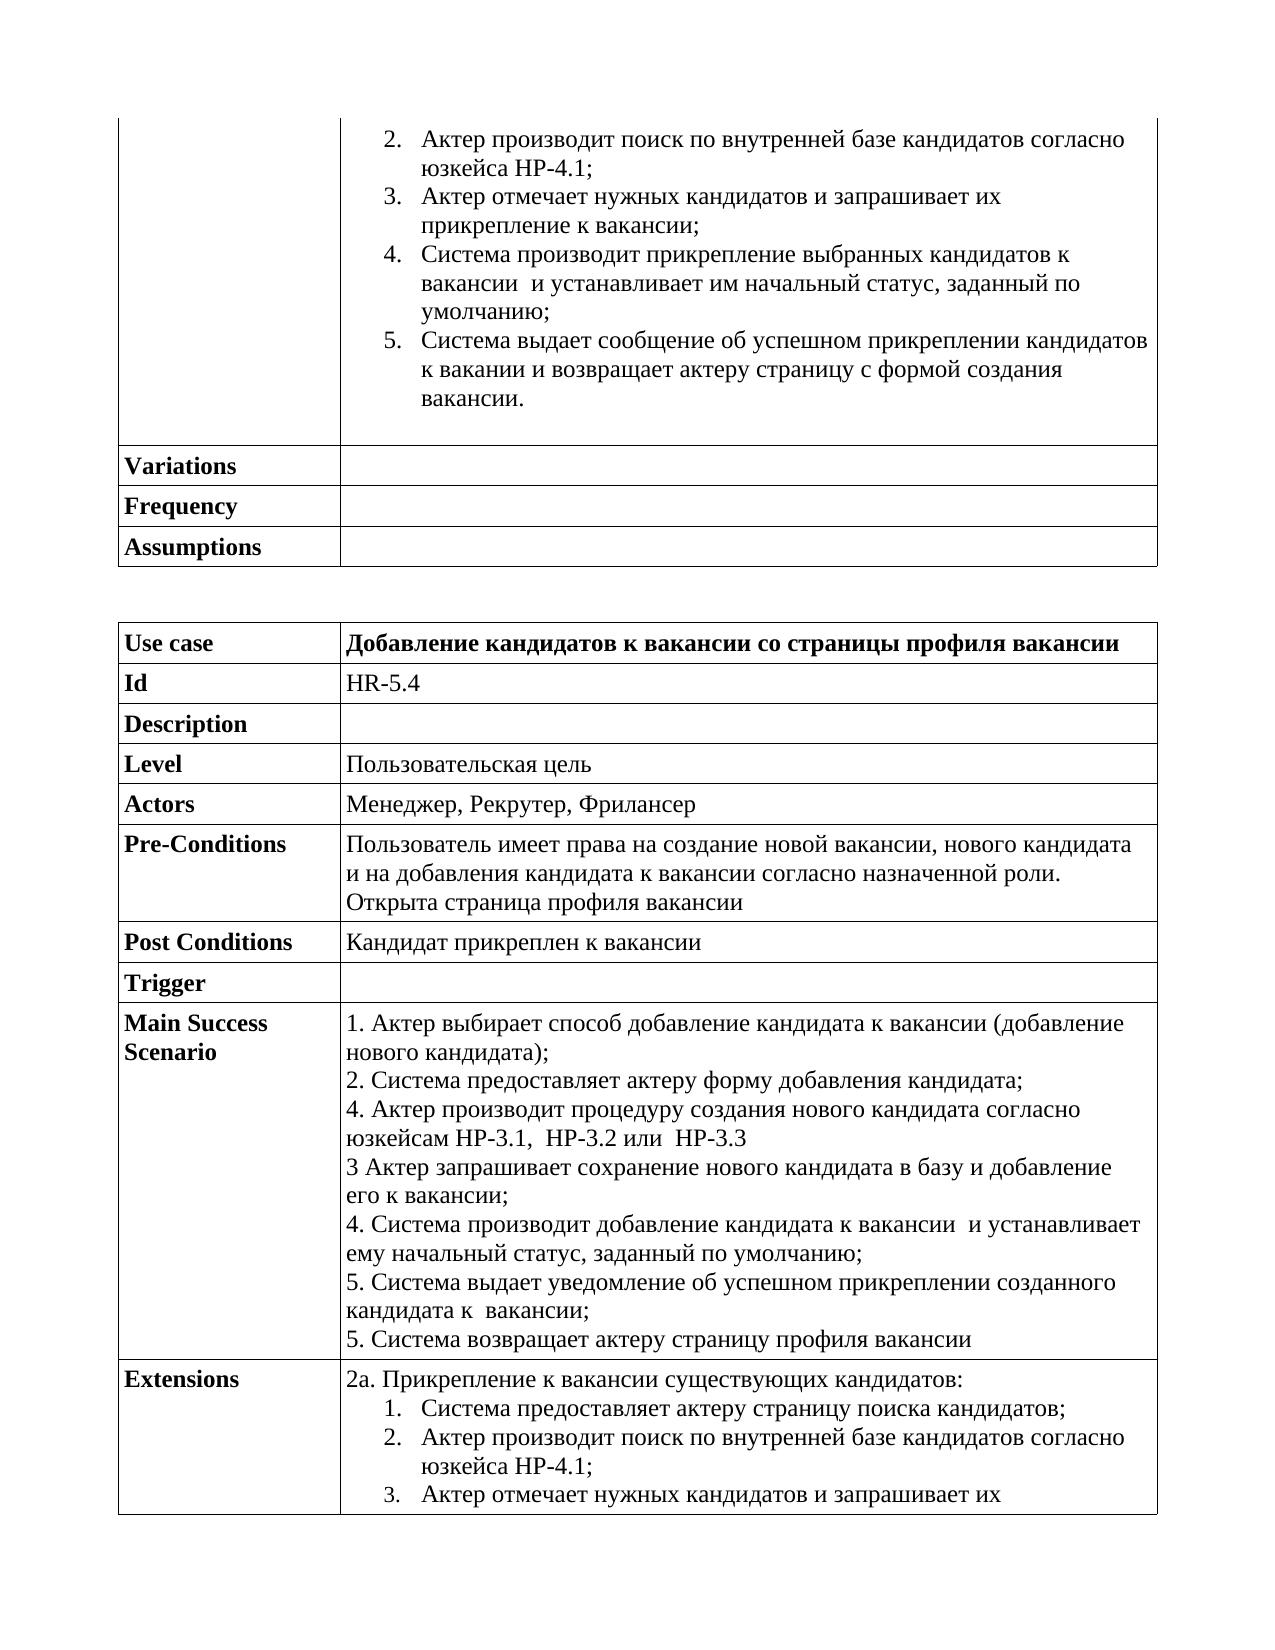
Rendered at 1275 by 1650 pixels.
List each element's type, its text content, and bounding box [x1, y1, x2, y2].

table_cell [341, 527, 1157, 566]
table_cell Main Success Scenario [119, 1003, 340, 1359]
table_cell Level [119, 744, 340, 783]
table_cell Pre-Conditions [119, 825, 340, 921]
table_cell Trigger [119, 963, 340, 1002]
table_cell Post Conditions [119, 922, 340, 962]
table_cell 1. Актер выбирает способ добавление кандидата к вакансии (добавление нового кандидата); 2. Система предоставляет актеру форму добавления кандидата; 4. Актер производит процедуру создания нового кандидата согласно юзкейсам НР-3.1, НР-3.2 или НР-3.3 3 Актер запрашивает сохранение нового кандидата в базу и добавление его к вакансии; 4. Система производит добавление кандидата к вакансии и устанавливает ему начальный статус, заданный по умолчанию; 5. Система выдает уведомление об успешном прикреплении созданного кандидата к вакансии; 5. Система возвращает актеру страницу профиля вакансии [341, 1003, 1157, 1359]
table_header Use case [119, 623, 340, 663]
table_cell [341, 963, 1157, 1002]
table_cell Description [119, 704, 340, 743]
table_cell Пользовательская цель [341, 744, 1157, 783]
table_cell Actors [119, 784, 340, 824]
table_cell 2а. Прикрепление к вакансии существующих кандидатов: Система предоставляет актеру страницу поиска кандидатов; Актер производит поиск по внутренней базе кандидатов согласно юзкейса HP-4.1; Актер отмечает нужных кандидатов и запрашивает их прикрепление к вакансии; Система производит прикрепление выбранных кандидатов к вакансии и устанавливает им начальный статус, заданный по умолчанию; Система выдает сообщение об успешном прикреплении кандидатов к вакании и возвращает актеру страницу с формой создания вакансии. [341, 118, 1157, 445]
table_cell [119, 118, 340, 445]
table_cell Менеджер, Рекрутер, Фрилансер [341, 784, 1157, 824]
table_cell 2а. Прикрепление к вакансии существующих кандидатов: Система предоставляет актеру страницу поиска кандидатов; Актер производит поиск по внутренней базе кандидатов согласно юзкейса HP-4.1; Актер отмечает нужных кандидатов и запрашивает их [341, 1360, 1157, 1514]
table_header Добавление кандидатов к вакансии со страницы профиля вакансии [341, 623, 1157, 663]
table_cell НR-5.4 [341, 664, 1157, 703]
table_cell Variations [119, 446, 340, 485]
table_cell Assumptions [119, 527, 340, 566]
table_cell [341, 446, 1157, 485]
table_cell Пользователь имеет права на создание новой вакансии, нового кандидата и на добавления кандидата к вакансии согласно назначенной роли. Открыта страница профиля вакансии [341, 825, 1157, 921]
table_cell [341, 704, 1157, 743]
table_cell [341, 486, 1157, 526]
table_cell Id [119, 664, 340, 703]
table_cell Frequency [119, 486, 340, 526]
table_cell Extensions [119, 1360, 340, 1514]
table_cell Кандидат прикреплен к вакансии [341, 922, 1157, 962]
